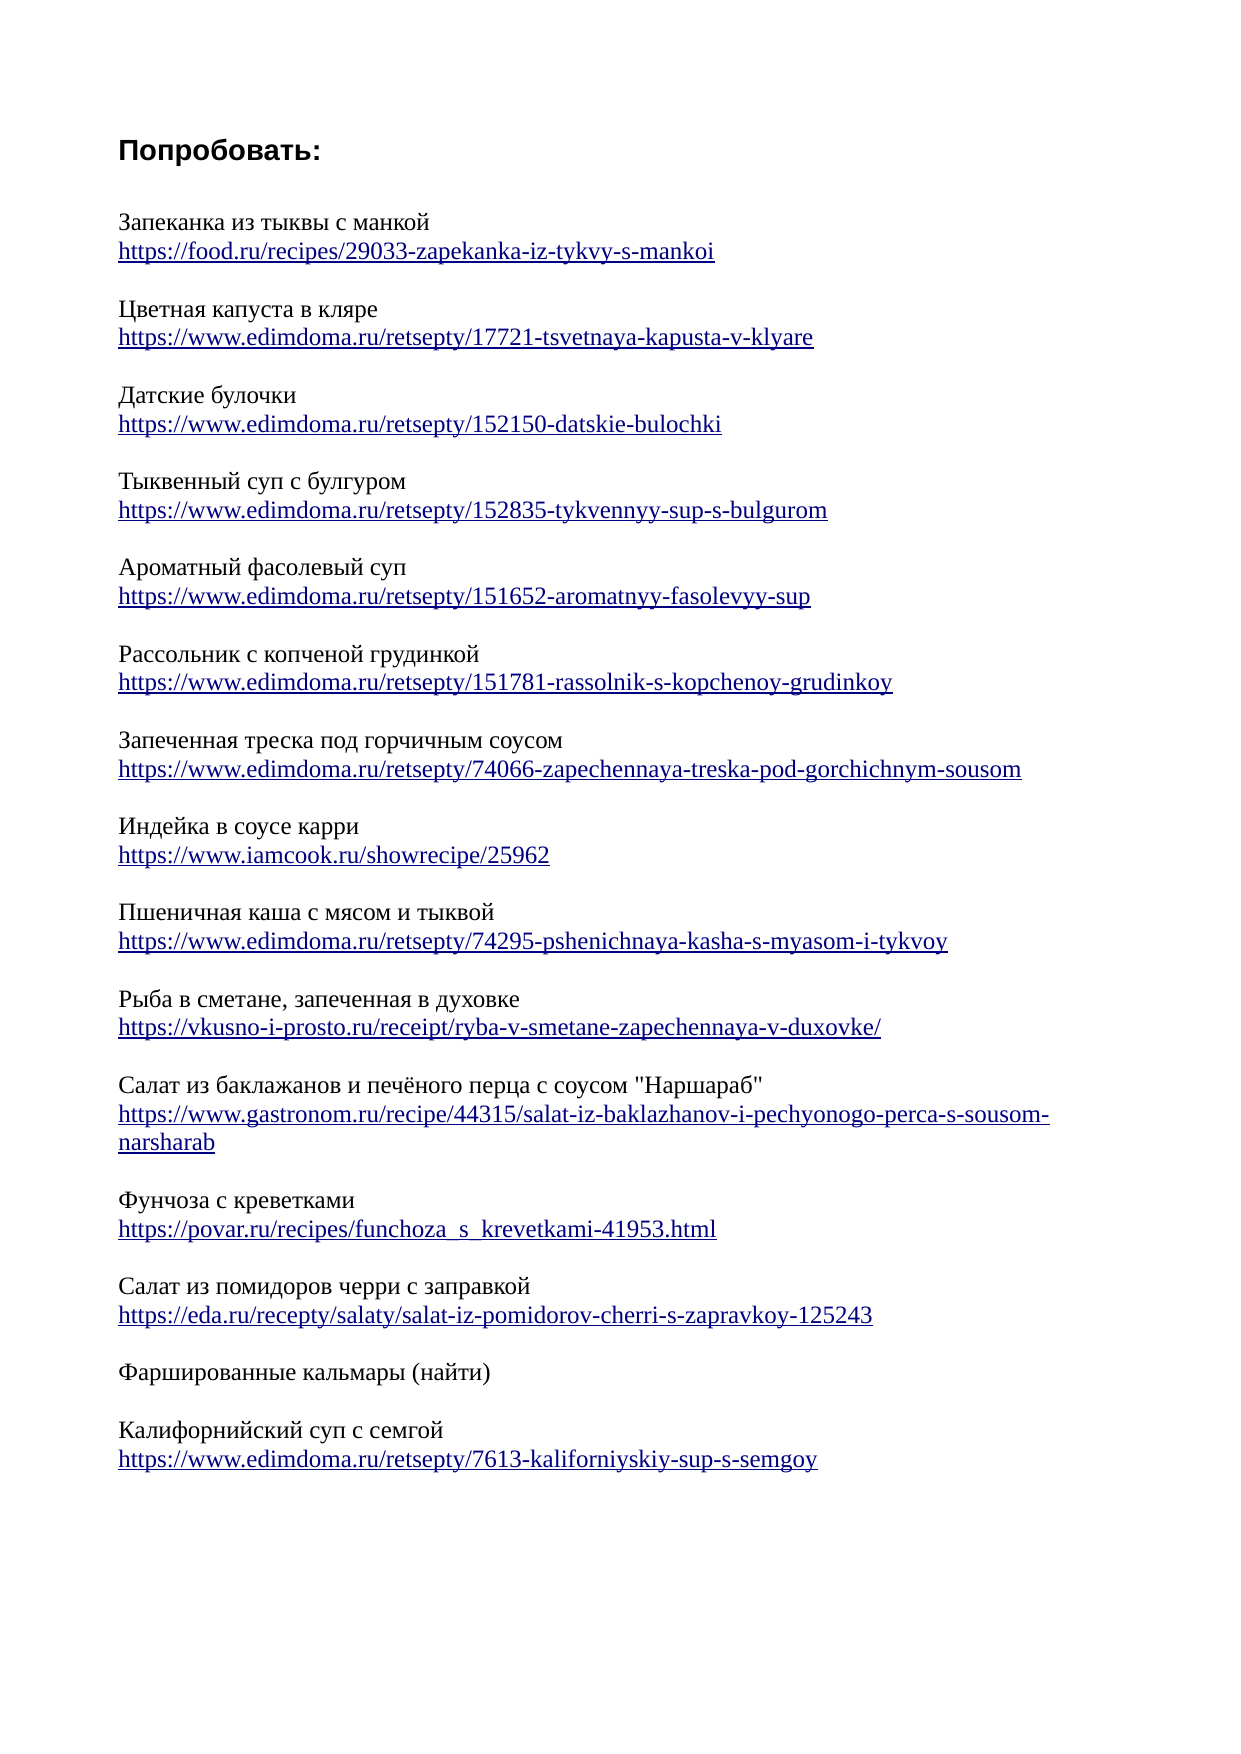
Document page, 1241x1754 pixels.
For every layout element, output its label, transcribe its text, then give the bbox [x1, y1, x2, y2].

text Датские булочки [118, 380, 1122, 409]
text https://www.gastronom.ru/recipe/44315/salat-iz-baklazhanov-i-pechyonogo-perca-s-sousom-narsharab [118, 1099, 1122, 1156]
text Салат из баклажанов и печёного перца с соусом "Наршараб" [118, 1070, 1122, 1099]
text Индейка в соусе карри [118, 811, 1122, 840]
text Запеканка из тыквы с манкой [118, 207, 1122, 236]
text https://www.edimdoma.ru/retsepty/151781-rassolnik-s-kopchenoy-grudinkoy [118, 667, 1122, 696]
text Ароматный фасолевый суп [118, 552, 1122, 581]
text Тыквенный суп с булгуром [118, 466, 1122, 495]
text https://vkusno-i-prosto.ru/receipt/ryba-v-smetane-zapechennaya-v-duxovke/ [118, 1012, 1122, 1041]
text Запеченная треска под горчичным соусом [118, 725, 1122, 754]
text Фаршированные кальмары (найти) [118, 1357, 1122, 1386]
text https://www.edimdoma.ru/retsepty/151652-aromatnyy-fasolevyy-sup [118, 581, 1122, 610]
text https://www.edimdoma.ru/retsepty/152835-tykvennyy-sup-s-bulgurom [118, 495, 1122, 524]
text Рассольник с копченой грудинкой [118, 639, 1122, 667]
text https://eda.ru/recepty/salaty/salat-iz-pomidorov-cherri-s-zapravkoy-125243 [118, 1300, 1122, 1329]
text https://www.iamcook.ru/showrecipe/25962 [118, 840, 1122, 869]
text https://food.ru/recipes/29033-zapekanka-iz-tykvy-s-mankoi [118, 236, 1122, 265]
text https://www.edimdoma.ru/retsepty/17721-tsvetnaya-kapusta-v-klyare [118, 322, 1122, 351]
text Фунчоза с креветками [118, 1185, 1122, 1214]
text https://povar.ru/recipes/funchoza_s_krevetkami-41953.html [118, 1214, 1122, 1242]
text https://www.edimdoma.ru/retsepty/7613-kaliforniyskiy-sup-s-semgoy [118, 1444, 1122, 1472]
text https://www.edimdoma.ru/retsepty/74295-pshenichnaya-kasha-s-myasom-i-tykvoy [118, 926, 1122, 955]
subtitle Попробовать: [118, 133, 1122, 166]
text https://www.edimdoma.ru/retsepty/152150-datskie-bulochki [118, 409, 1122, 437]
text Пшеничная каша с мясом и тыквой [118, 897, 1122, 926]
text Цветная капуста в кляре [118, 294, 1122, 322]
text https://www.edimdoma.ru/retsepty/74066-zapechennaya-treska-pod-gorchichnym-sousom [118, 754, 1122, 782]
text Рыба в сметане, запеченная в духовке [118, 984, 1122, 1012]
text Калифорнийский суп с семгой [118, 1415, 1122, 1444]
text Салат из помидоров черри с заправкой [118, 1271, 1122, 1300]
